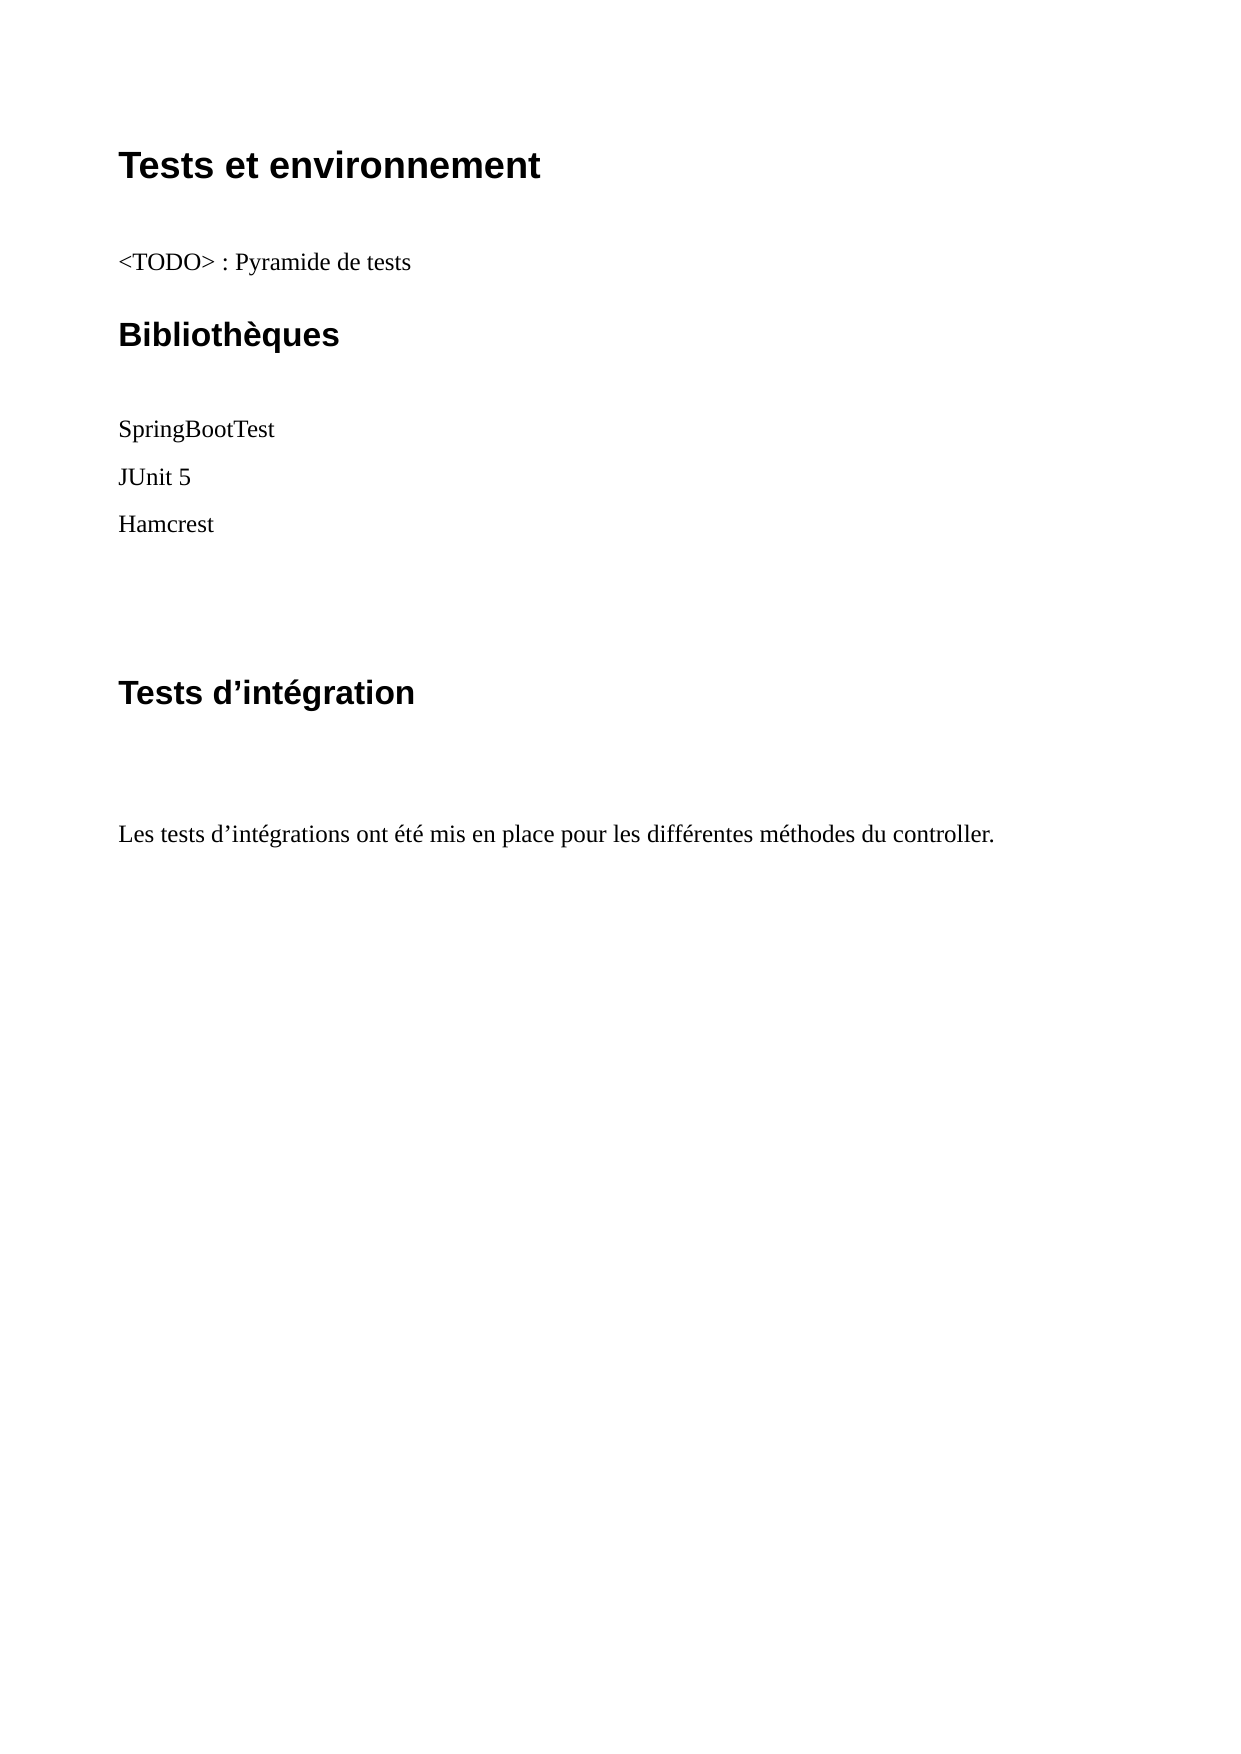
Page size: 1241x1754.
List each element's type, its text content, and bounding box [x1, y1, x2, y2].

subtitle Tests d’intégration [118, 673, 1122, 712]
subtitle Bibliothèques [118, 315, 1122, 354]
text Les tests d’intégrations ont été mis en place pour les différentes méthodes du controller. [118, 819, 1122, 848]
subtitle Tests et environnement [118, 143, 1122, 187]
text <TODO> : Pyramide de tests [118, 247, 1122, 276]
text JUnit 5 [118, 462, 1122, 490]
text Hamcrest [118, 509, 1122, 538]
text SpringBootTest [118, 414, 1122, 443]
